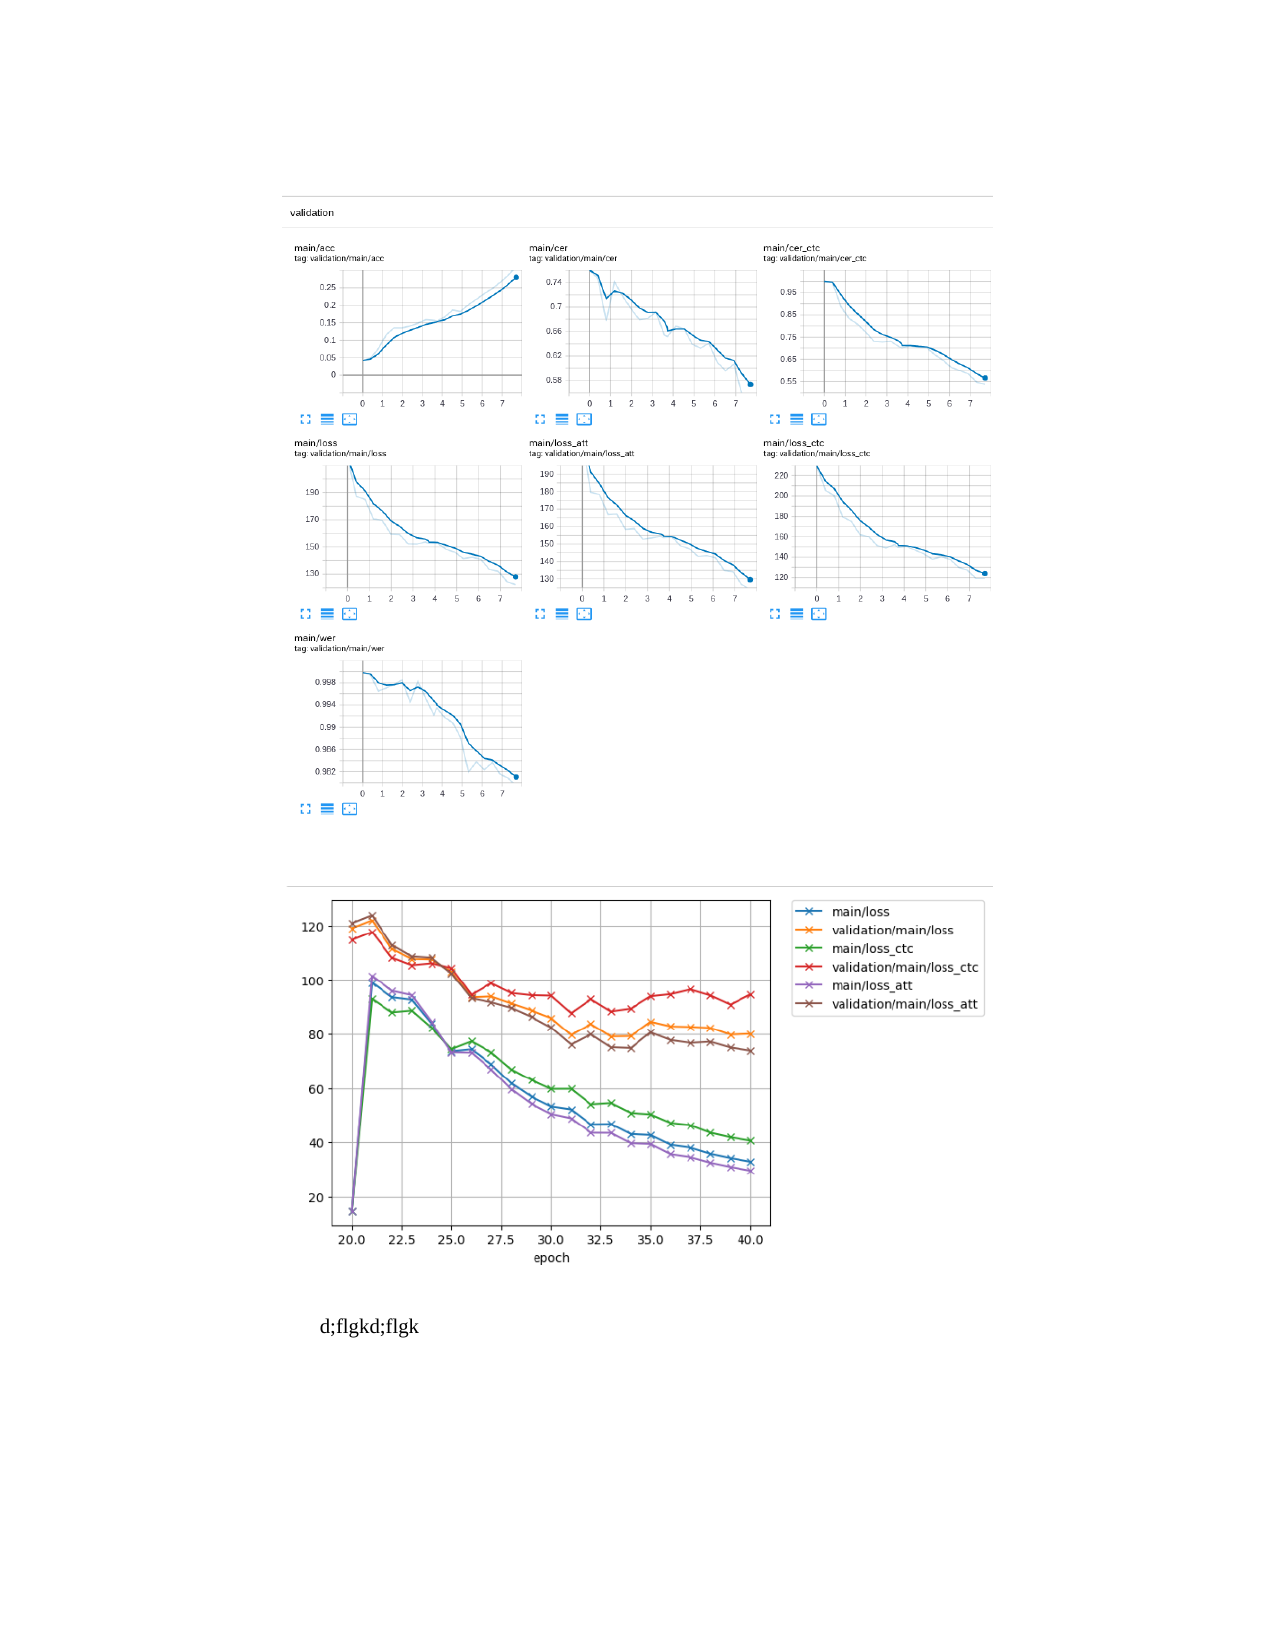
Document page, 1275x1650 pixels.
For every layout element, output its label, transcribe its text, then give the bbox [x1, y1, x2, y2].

picture [282, 195, 993, 823]
text d;flgkd;flgk [319, 1314, 956, 1338]
picture [282, 886, 993, 1270]
